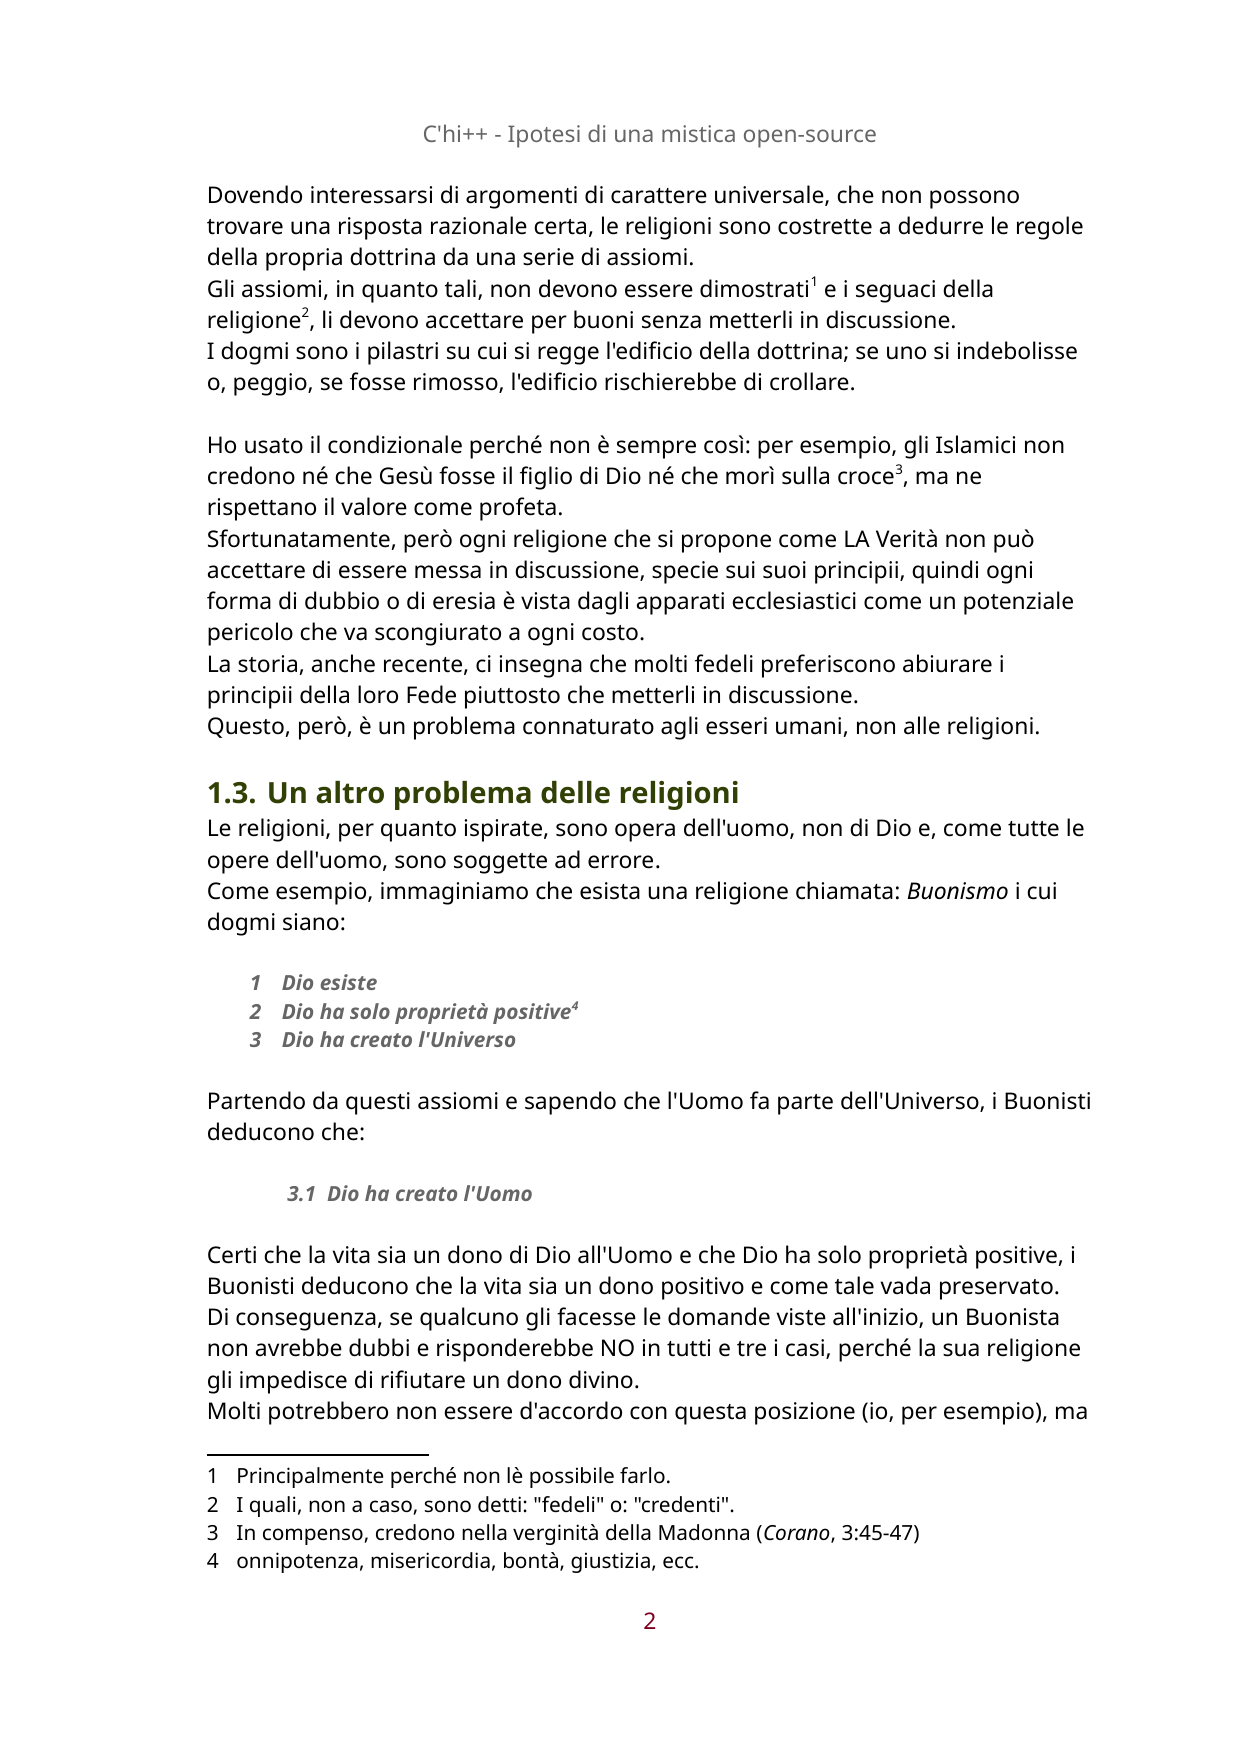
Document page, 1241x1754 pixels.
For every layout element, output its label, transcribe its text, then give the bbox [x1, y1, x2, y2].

list Dio ha creato l'Universo [244, 1025, 1093, 1054]
text Gli assiomi, in quanto tali, non devono essere dimostrati e i seguaci della religione, li devono accettare per buoni senza metterli in discussione. [207, 273, 1093, 335]
list onnipotenza, misericordia, bontà, giustizia, ecc. [207, 1547, 1093, 1575]
text Le religioni, per quanto ispirate, sono opera dell'uomo, non di Dio e, come tutte le opere dell'uomo, sono soggette ad errore. [207, 812, 1093, 875]
text I dogmi sono i pilastri su cui si regge l'edificio della dottrina; se uno si indebolisse o, peggio, se fosse rimosso, l'edificio rischierebbe di crollare. [207, 335, 1093, 398]
text Partendo da questi assiomi e sapendo che l'Uomo fa parte dell'Universo, i Buonisti deducono che: [207, 1085, 1093, 1148]
list Dio ha creato l'Uomo [282, 1179, 1093, 1207]
text Molti potrebbero non essere d'accordo con questa posizione (io, per esempio), ma [207, 1395, 1093, 1426]
text Ho usato il condizionale perché non è sempre così: per esempio, gli Islamici non credono né che Gesù fosse il figlio di Dio né che morì sulla croce, ma ne rispettano il valore come profeta. [207, 429, 1093, 523]
text Certi che la vita sia un dono di Dio all'Uomo e che Dio ha solo proprietà positive, i Buonisti deducono che la vita sia un dono positivo e come tale vada preservato. [207, 1238, 1093, 1301]
text Come esempio, immaginiamo che esista una religione chiamata: Buonismo i cui dogmi siano: [207, 875, 1093, 937]
text Principalmente perché non lè possibile farlo. [207, 1461, 1093, 1490]
text La storia, anche recente, ci insegna che molti fedeli preferiscono abiurare i principii della loro Fede piuttosto che metterli in discussione. [207, 648, 1093, 710]
list Dio ha solo proprietà positive [244, 997, 1093, 1025]
text Dovendo interessarsi di argomenti di carattere universale, che non possono trovare una risposta razionale certa, le religioni sono costrette a dedurre le regole della propria dottrina da una serie di assiomi. [207, 179, 1093, 273]
text Sfortunatamente, però ogni religione che si propone come LA Verità non può accettare di essere messa in discussione, specie sui suoi principii, quindi ogni forma di dubbio o di eresia è vista dagli apparati ecclesiastici come un potenziale pericolo che va scongiurato a ogni costo. [207, 523, 1093, 648]
list Dio esiste [244, 968, 1093, 997]
text Di conseguenza, se qualcuno gli facesse le domande viste all'inizio, un Buonista non avrebbe dubbi e risponderebbe NO in tutti e tre i casi, perché la sua religione gli impedisce di rifiutare un dono divino. [207, 1301, 1093, 1395]
subtitle Un altro problema delle religioni [207, 773, 1093, 812]
text I quali, non a caso, sono detti: "fedeli" o: "credenti". [207, 1490, 1093, 1518]
text Questo, però, è un problema connaturato agli esseri umani, non alle religioni. [207, 710, 1093, 741]
text In compenso, credono nella verginità della Madonna (Corano, 3:45-47) [207, 1518, 1093, 1547]
